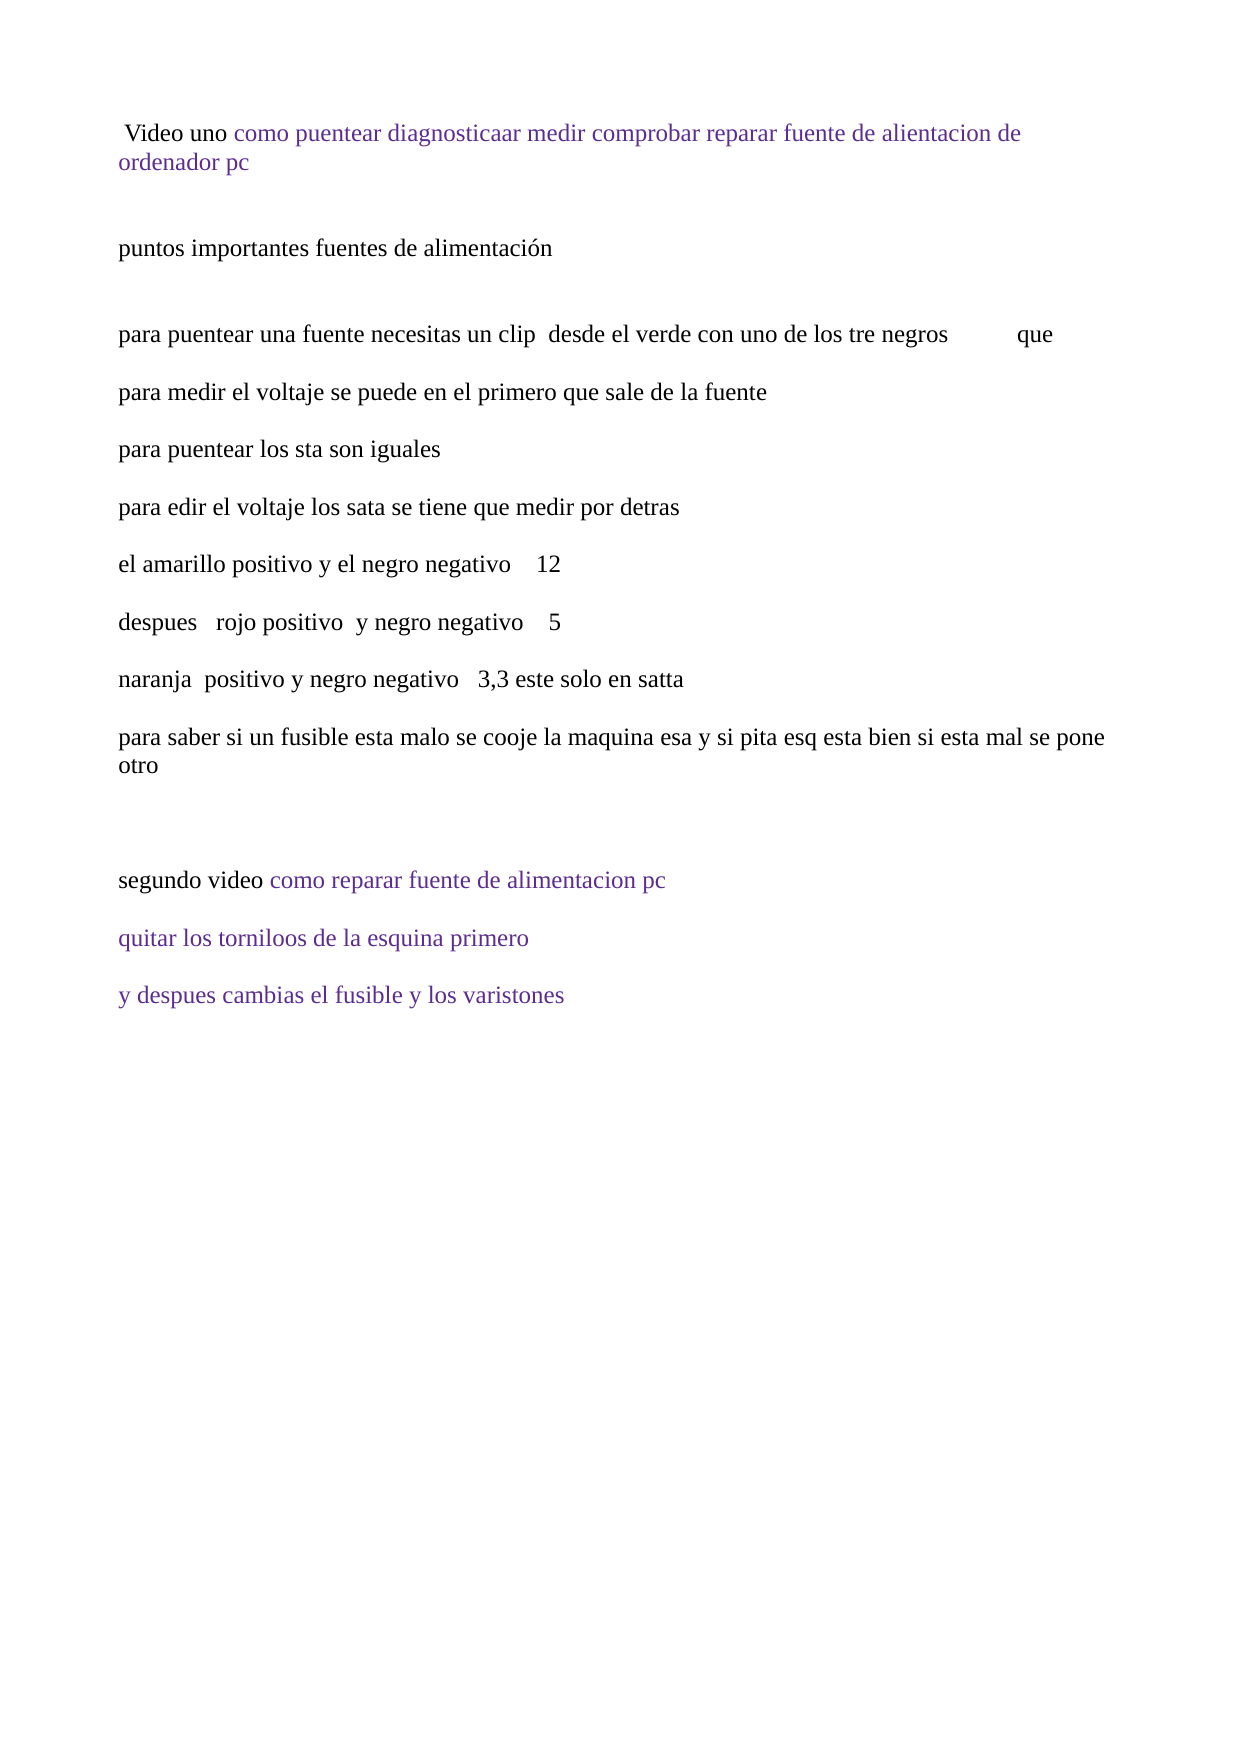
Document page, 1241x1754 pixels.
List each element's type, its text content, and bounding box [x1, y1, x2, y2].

text naranja positivo y negro negativo 3,3 este solo en satta [118, 664, 1122, 693]
text y despues cambias el fusible y los varistones [118, 981, 1122, 1009]
text segundo video como reparar fuente de alimentacion pc [118, 866, 1122, 894]
text para medir el voltaje se puede en el primero que sale de la fuente [118, 377, 1122, 406]
text Video uno como puentear diagnosticaar medir comprobar reparar fuente de alientacion de ordenador pc [118, 118, 1122, 176]
text quitar los torniloos de la esquina primero [118, 923, 1122, 952]
text puntos importantes fuentes de alimentación [118, 233, 1122, 262]
text para puentear una fuente necesitas un clip desde el verde con uno de los tre negros que [118, 319, 1122, 348]
text el amarillo positivo y el negro negativo 12 [118, 549, 1122, 578]
text para puentear los sta son iguales [118, 434, 1122, 463]
text para saber si un fusible esta malo se cooje la maquina esa y si pita esq esta bien si esta mal se pone otro [118, 722, 1122, 779]
text despues rojo positivo y negro negativo 5 [118, 607, 1122, 636]
text para edir el voltaje los sata se tiene que medir por detras [118, 492, 1122, 521]
